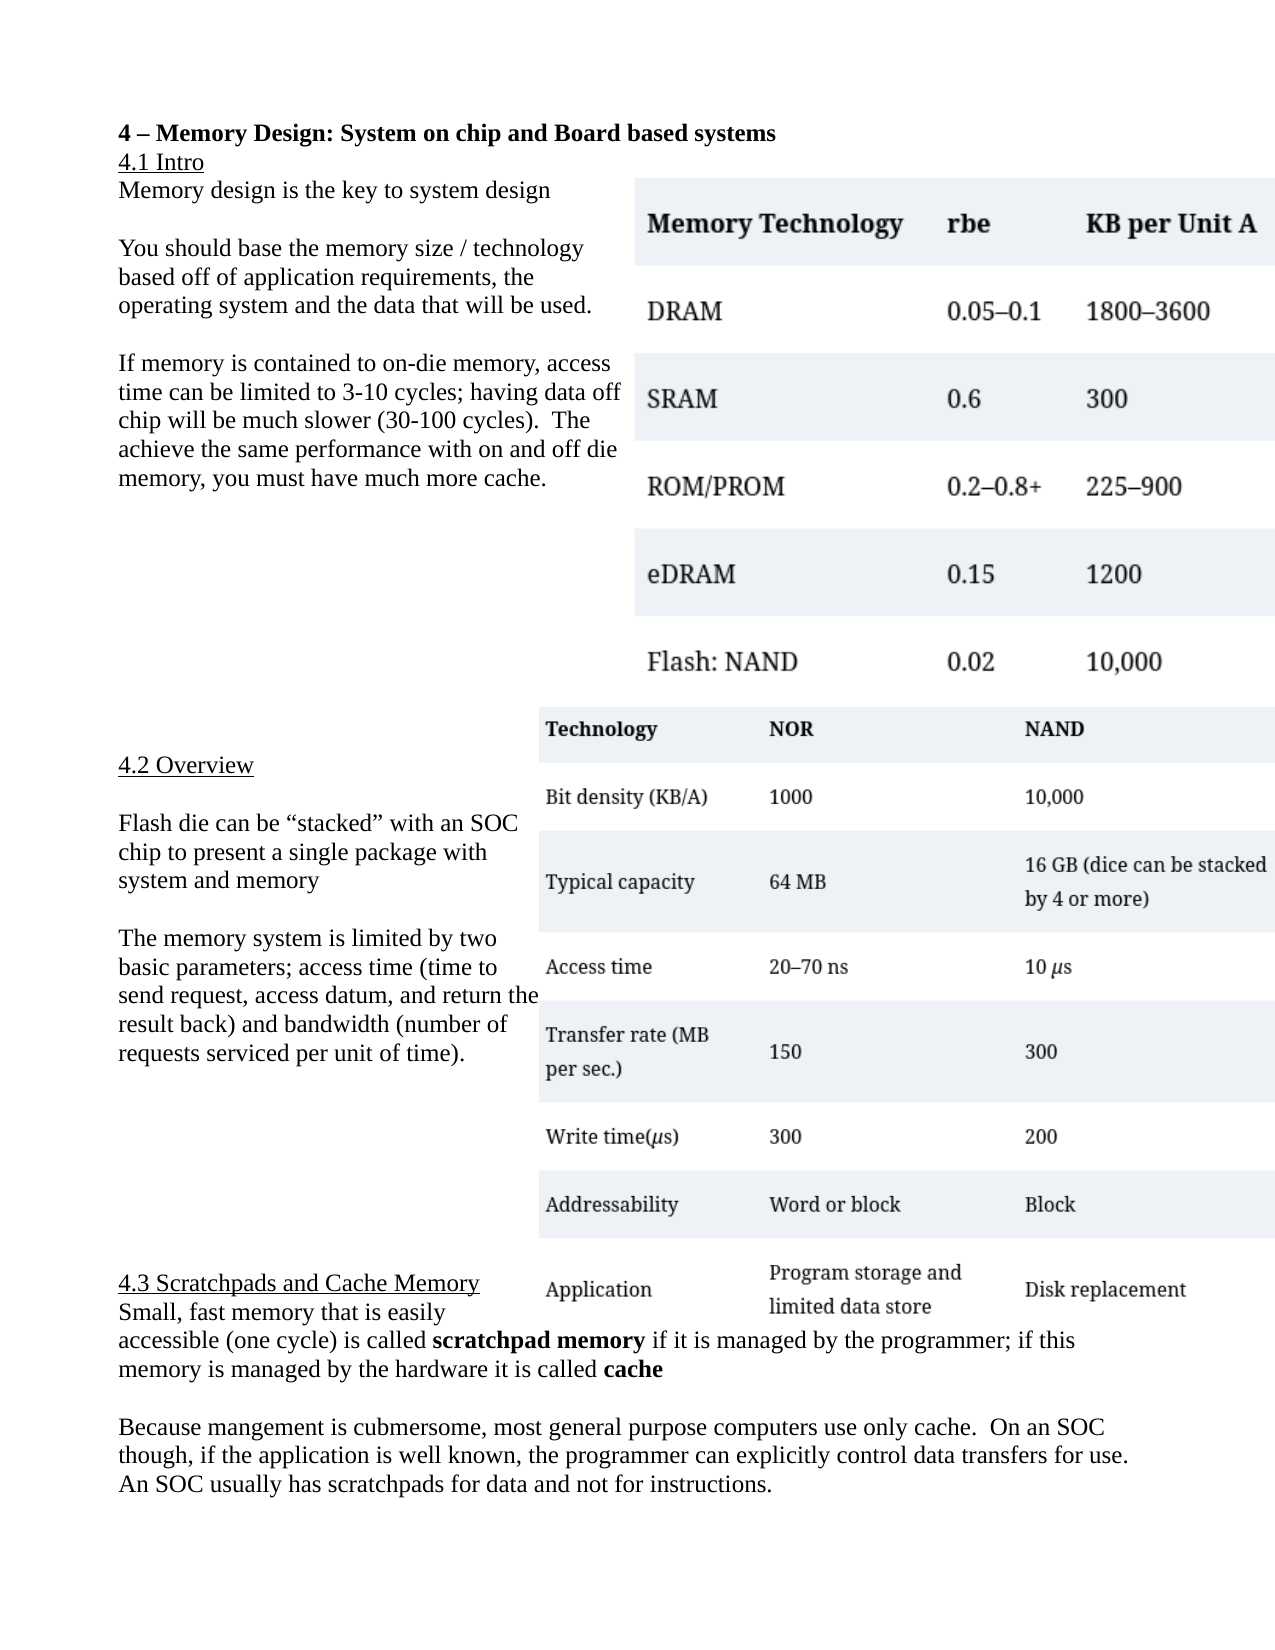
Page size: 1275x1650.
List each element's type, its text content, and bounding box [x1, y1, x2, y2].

text Memory design is the key to system design [118, 176, 634, 204]
text Small, fast memory that is easily accessible (one cycle) is called scratchpad memory if it is managed by the programmer; if this memory is managed by the hardware it is called cache [118, 1297, 1157, 1383]
text 4.2 Overview [118, 751, 539, 779]
text 4.1 Intro [118, 147, 1157, 176]
text Flash die can be “stacked” with an SOC chip to present a single package with system and memory [118, 808, 539, 894]
text The memory system is limited by two basic parameters; access time (time to send request, access datum, and return the result back) and bandwidth (number of requests serviced per unit of time). [118, 923, 539, 1067]
picture [539, 707, 1275, 1321]
picture [634, 164, 1275, 704]
text If memory is contained to on-die memory, access time can be limited to 3-10 cycles; having data off chip will be much slower (30-100 cycles). The achieve the same performance with on and off die memory, you must have much more cache. [118, 348, 634, 492]
text 4.3 Scratchpads and Cache Memory [118, 1268, 539, 1297]
text Because mangement is cubmersome, most general purpose computers use only cache. On an SOC though, if the application is well known, the programmer can explicitly control data transfers for use. An SOC usually has scratchpads for data and not for instructions. [118, 1412, 1157, 1498]
text 4 – Memory Design: System on chip and Board based systems [118, 118, 1157, 147]
text You should base the memory size / technology based off of application requirements, the operating system and the data that will be used. [118, 233, 634, 319]
